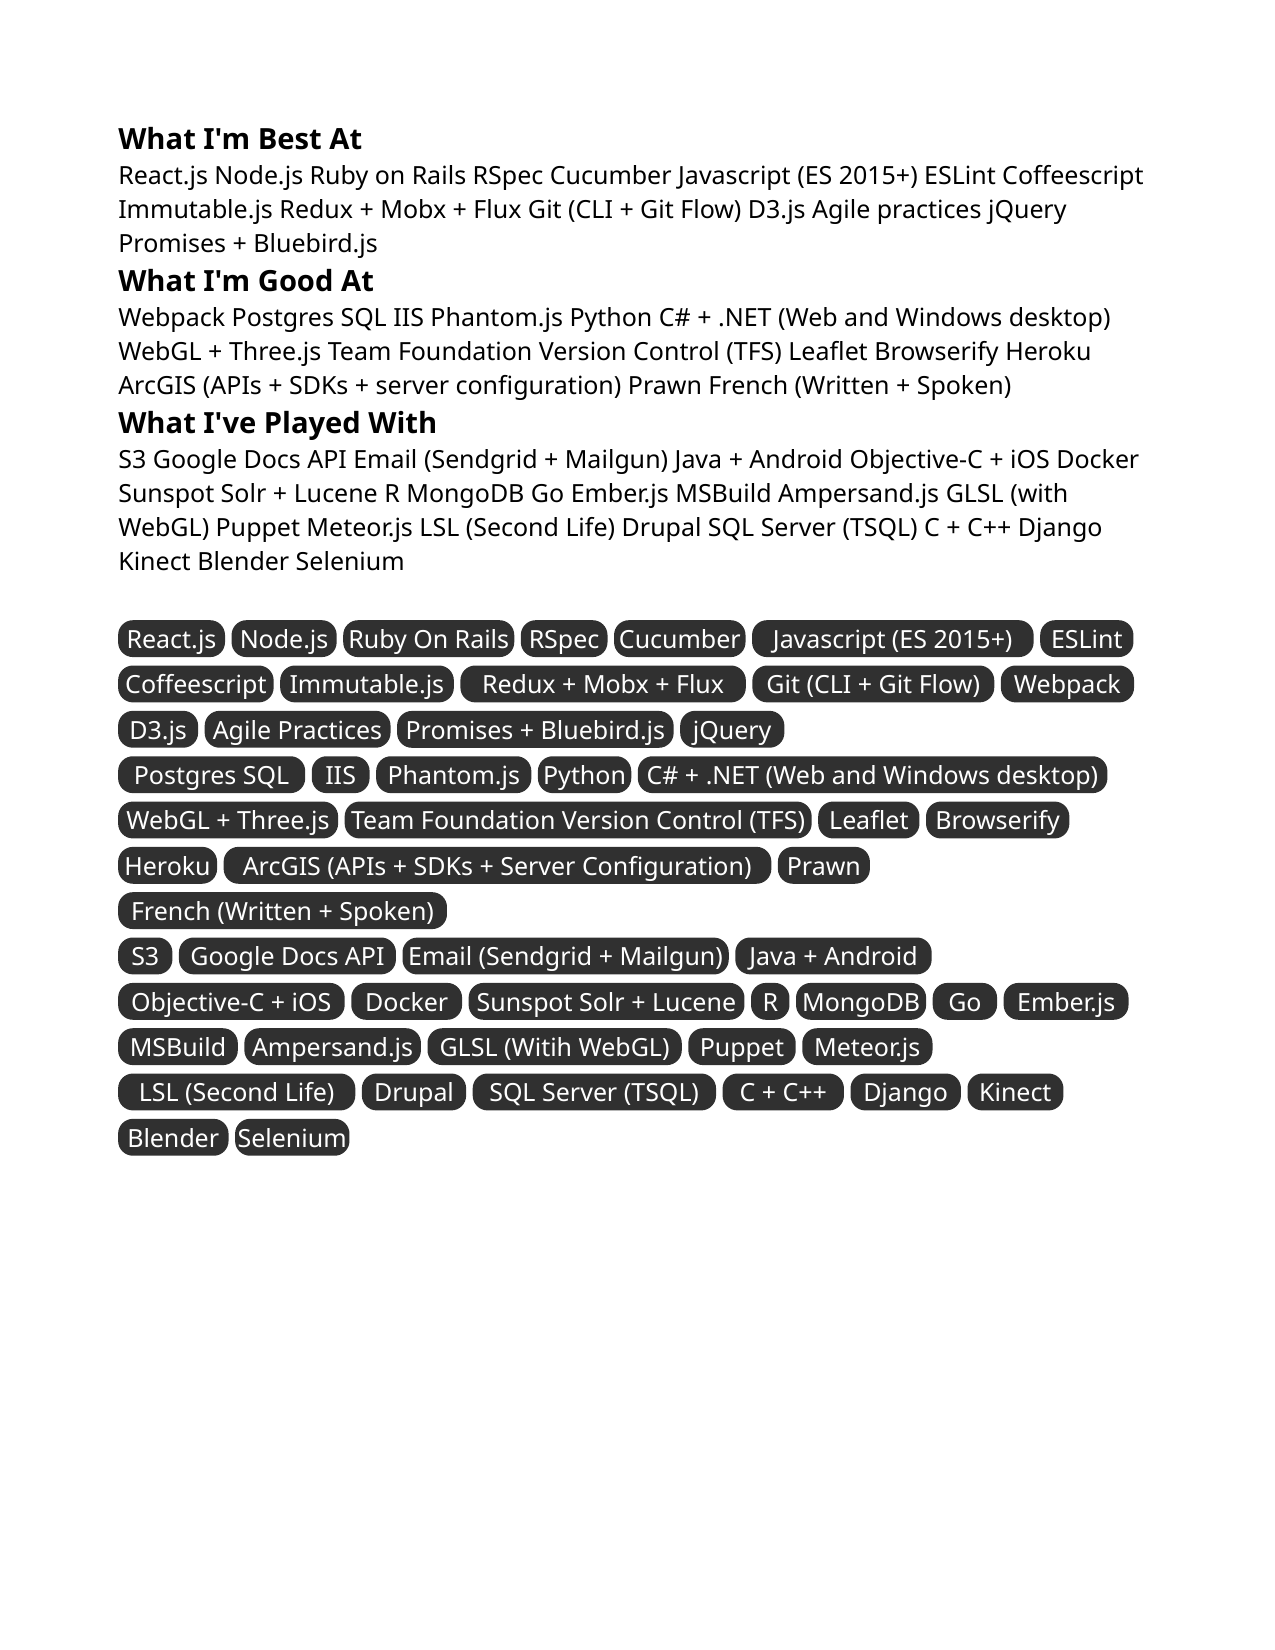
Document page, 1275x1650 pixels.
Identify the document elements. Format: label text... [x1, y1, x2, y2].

text React.js Node.js Ruby on Rails RSpec Cucumber Javascript (ES 2015+) ESLint Coffeescript Immutable.js Redux + Mobx + Flux Git (CLI + Git Flow) D3.js Agile practices jQuery Promises + Bluebird.js [118, 158, 1157, 260]
text S3 Google Docs API Email (Sendgrid + Mailgun) Java + Android Objective-C + iOS Docker Sunspot Solr + Lucene R MongoDB Go Ember.js MSBuild Ampersand.js GLSL (with WebGL) Puppet Meteor.js LSL (Second Life) Drupal SQL Server (TSQL) C + C++ Django Kinect Blender Selenium [118, 442, 1157, 578]
subtitle What I'm Good At [118, 260, 1157, 300]
subtitle What I've Played With [118, 402, 1157, 442]
text Webpack Postgres SQL IIS Phantom.js Python C# + .NET (Web and Windows desktop) WebGL + Three.js Team Foundation Version Control (TFS) Leaflet Browserify Heroku ArcGIS (APIs + SDKs + server configuration) Prawn French (Written + Spoken) [118, 300, 1157, 402]
subtitle What I'm Best At [118, 118, 1157, 158]
